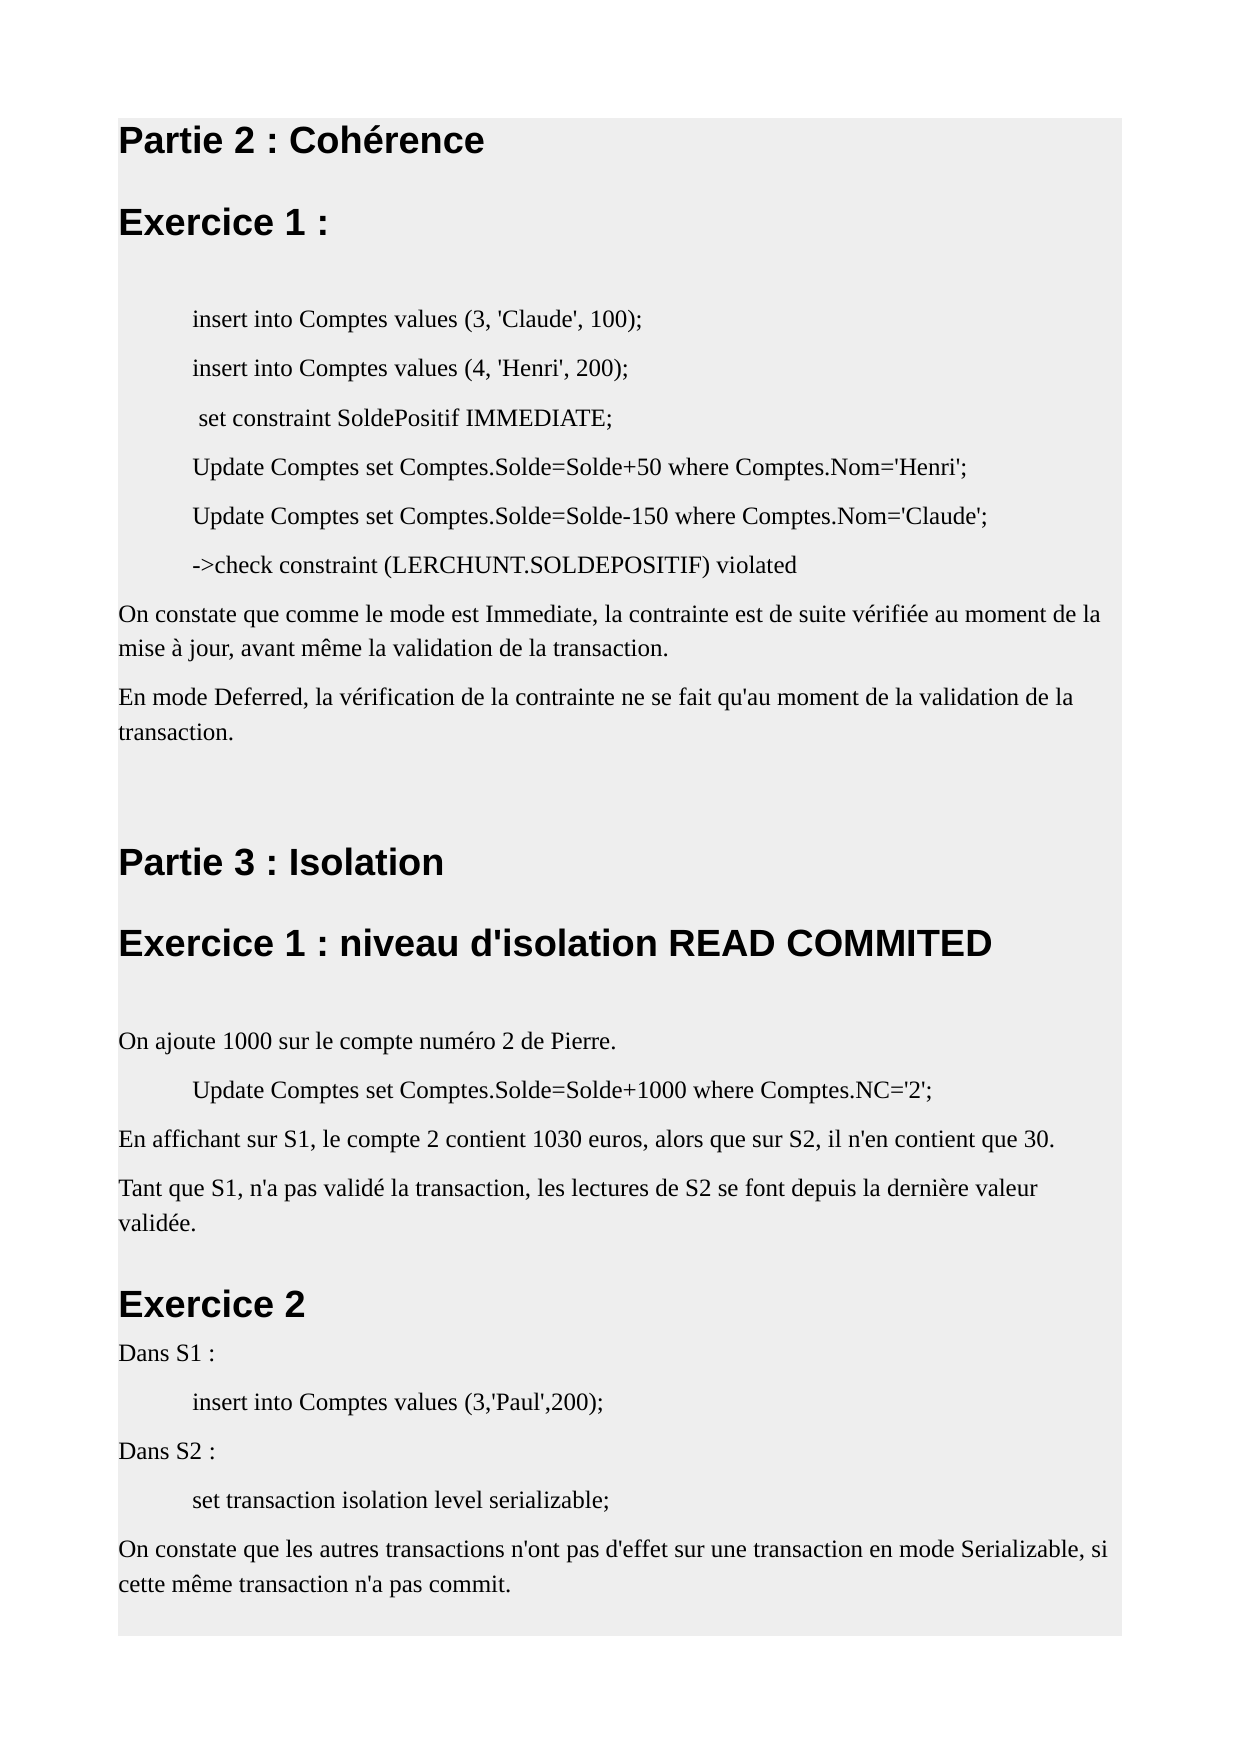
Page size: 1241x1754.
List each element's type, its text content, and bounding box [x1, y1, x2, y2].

subtitle Exercice 1 : niveau d'isolation READ COMMITED [118, 921, 1122, 965]
text Update Comptes set Comptes.Solde=Solde+1000 where Comptes.NC='2'; [118, 1075, 1122, 1104]
text On constate que comme le mode est Immediate, la contrainte est de suite vérifiée au moment de la mise à jour, avant même la validation de la transaction. [118, 599, 1122, 662]
text On constate que les autres transactions n'ont pas d'effet sur une transaction en mode Serializable, si cette même transaction n'a pas commit. [118, 1534, 1122, 1598]
subtitle Exercice 2 [118, 1282, 1122, 1326]
text En affichant sur S1, le compte 2 contient 1030 euros, alors que sur S2, il n'en contient que 30. [118, 1124, 1122, 1153]
text Tant que S1, n'a pas validé la transaction, les lectures de S2 se font depuis la dernière valeur validée. [118, 1173, 1122, 1237]
text En mode Deferred, la vérification de la contrainte ne se fait qu'au moment de la validation de la transaction. [118, 682, 1122, 746]
text insert into Comptes values (4, 'Henri', 200); [118, 353, 1122, 382]
text ->check constraint (LERCHUNT.SOLDEPOSITIF) violated [118, 550, 1122, 578]
text Dans S1 : [118, 1338, 1122, 1367]
text On ajoute 1000 sur le compte numéro 2 de Pierre. [118, 1026, 1122, 1055]
text insert into Comptes values (3,'Paul',200); [118, 1387, 1122, 1416]
text set constraint SoldePositif IMMEDIATE; [118, 403, 1122, 431]
text Dans S2 : [118, 1436, 1122, 1465]
text Update Comptes set Comptes.Solde=Solde+50 where Comptes.Nom='Henri'; [118, 452, 1122, 480]
text Update Comptes set Comptes.Solde=Solde-150 where Comptes.Nom='Claude'; [118, 501, 1122, 529]
subtitle Partie 3 : Isolation [118, 840, 1122, 884]
subtitle Partie 2 : Cohérence [118, 118, 1122, 162]
text set transaction isolation level serializable; [118, 1485, 1122, 1514]
text insert into Comptes values (3, 'Claude', 100); [118, 304, 1122, 333]
subtitle Exercice 1 : [118, 199, 1122, 243]
